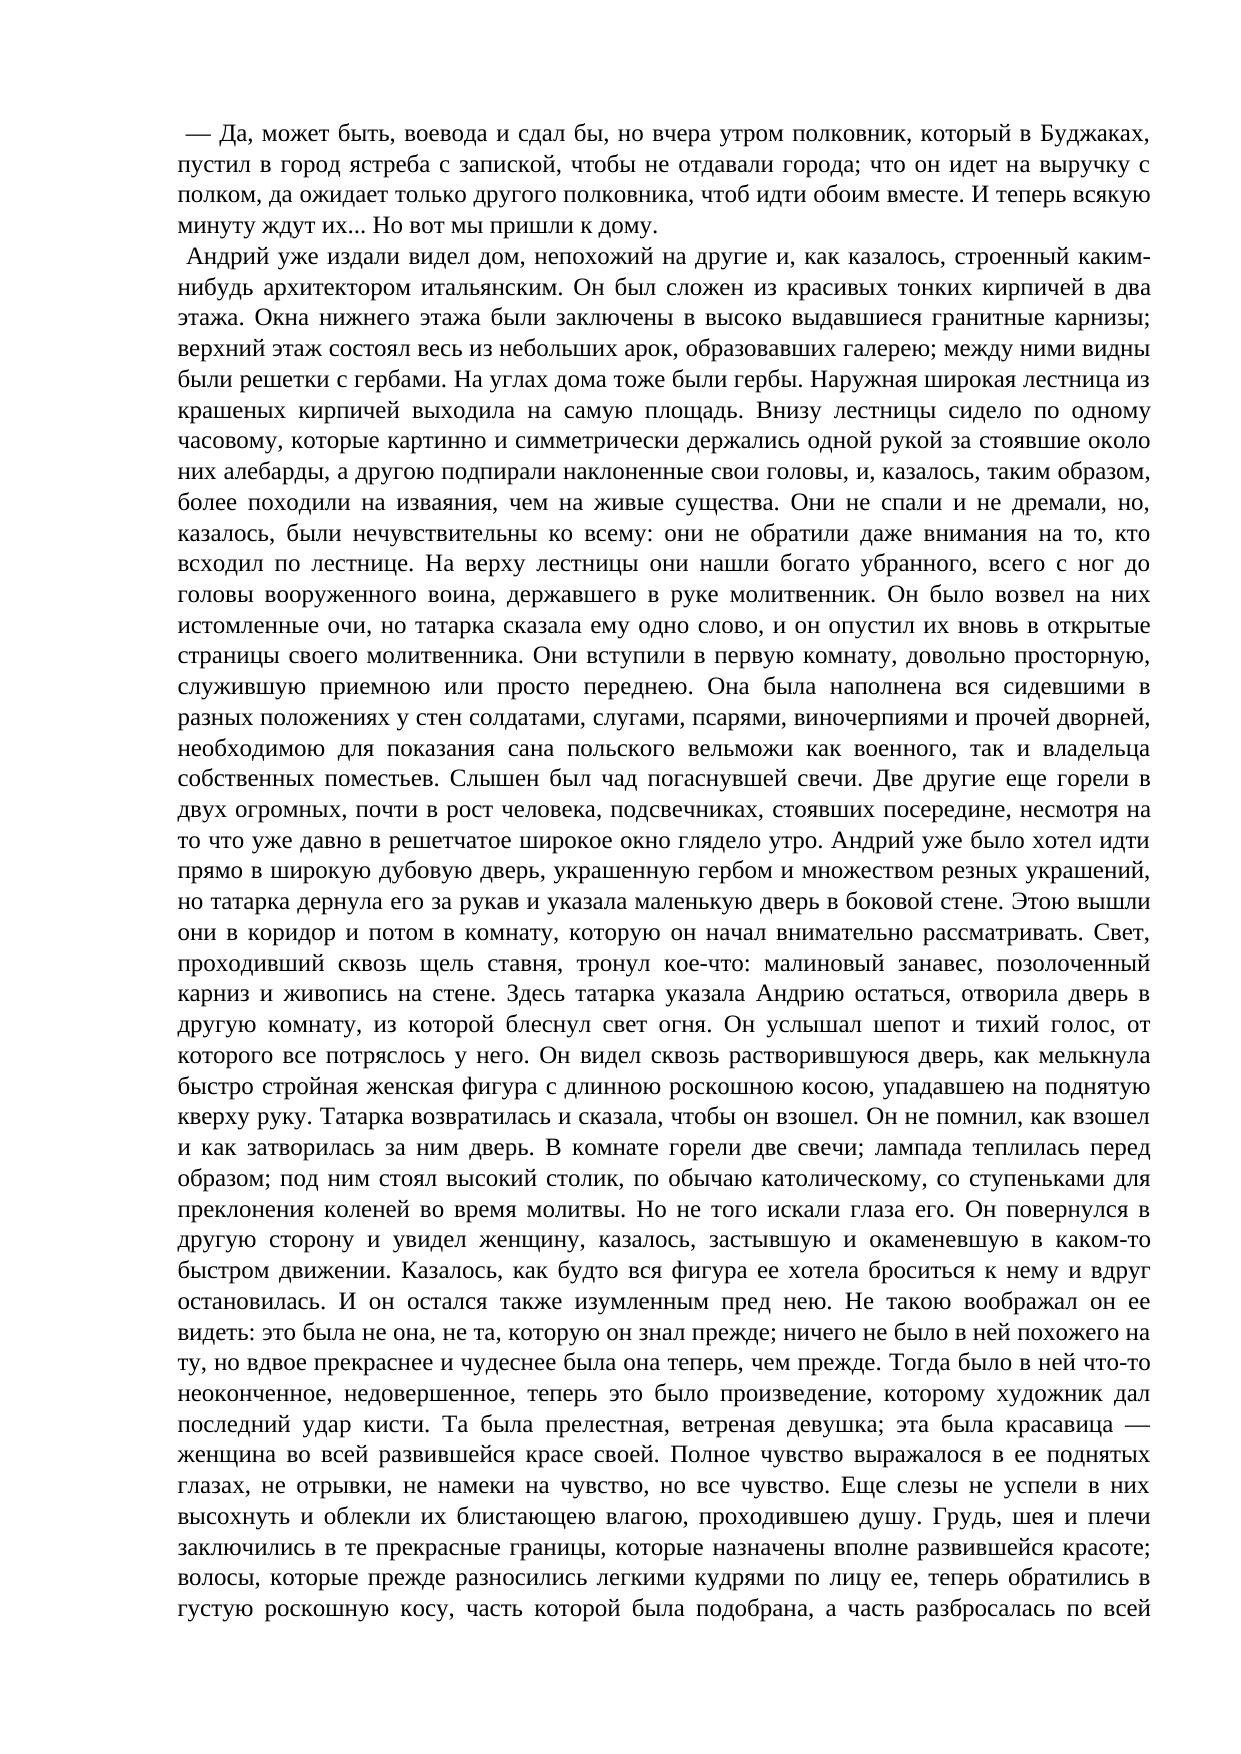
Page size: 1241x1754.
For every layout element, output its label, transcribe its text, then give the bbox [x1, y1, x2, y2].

text Андрий уже издали видел дом, непохожий на другие и, как казалось, строенный каким-нибудь архитектором итальянским. Он был сложен из красивых тонких кирпичей в два этажа. Окна нижнего этажа были заключены в высоко выдавшиеся гранитные карнизы; верхний этаж состоял весь из небольших арок, образовавших галерею; между ними видны были решетки с гербами. На углах дома тоже были гербы. Наружная широкая лестница из крашеных кирпичей выходила на самую площадь. Внизу лестницы сидело по одному часовому, которые картинно и симметрически держались одной рукой за стоявшие около них алебарды, а другою подпирали наклоненные свои головы, и, казалось, таким образом, более походили на изваяния, чем на живые существа. Они не спали и не дремали, но, казалось, были нечувствительны ко всему: они не обратили даже внимания на то, кто всходил по лестнице. На верху лестницы они нашли богато убранного, всего с ног до головы вооруженного воина, державшего в руке молитвенник. Он было возвел на них истомленные очи, но татарка сказала ему одно слово, и он опустил их вновь в открытые страницы своего молитвенника. Они вступили в первую комнату, довольно просторную, служившую приемною или просто переднею. Она была наполнена вся сидевшими в разных положениях у стен солдатами, слугами, псарями, виночерпиями и прочей дворней, необходимою для показания сана польского вельможи как военного, так и владельца собственных поместьев. Слышен был чад погаснувшей свечи. Две другие еще горели в двух огромных, почти в рост человека, подсвечниках, стоявших посередине, несмотря на то что уже давно в решетчатое широкое окно глядело утро. Андрий уже было хотел идти прямо в широкую дубовую дверь, украшенную гербом и множеством резных украшений, но татарка дернула его за рукав и указала маленькую дверь в боковой стене. Этою вышли они в коридор и потом в комнату, которую он начал внимательно рассматривать. Свет, проходивший сквозь щель ставня, тронул кое-что: малиновый занавес, позолоченный карниз и живопись на стене. Здесь татарка указала Андрию остаться, отворила дверь в другую комнату, из которой блеснул свет огня. Он услышал шепот и тихий голос, от которого все потряслось у него. Он видел сквозь растворившуюся дверь, как мелькнула быстро стройная женская фигура с длинною роскошною косою, упадавшею на поднятую кверху руку. Татарка возвратилась и сказала, чтобы он взошел. Он не помнил, как взошел и как затворилась за ним дверь. В комнате горели две свечи; лампада теплилась перед образом; под ним стоял высокий столик, по обычаю католическому, со ступеньками для преклонения коленей во время молитвы. Но не того искали глаза его. Он повернулся в другую сторону и увидел женщину, казалось, застывшую и окаменевшую в каком-то быстром движении. Казалось, как будто вся фигура ее хотела броситься к нему и вдруг остановилась. И он остался также изумленным пред нею. Не такою воображал он ее видеть: это была не она, не та, которую он знал прежде; ничего не было в ней похожего на ту, но вдвое прекраснее и чудеснее была она теперь, чем прежде. Тогда было в ней что-то неоконченное, недовершенное, теперь это было произведение, которому художник дал последний удар кисти. Та была прелестная, ветреная девушка; эта была красавица — женщина во всей развившейся красе своей. Полное чувство выражалося в ее поднятых глазах, не отрывки, не намеки на чувство, но все чувство. Еще слезы не успели в них высохнуть и облекли их блистающею влагою, проходившею душу. Грудь, шея и плечи заключились в те прекрасные границы, которые назначены вполне развившейся красоте; волосы, которые прежде разносились легкими кудрями по лицу ее, теперь обратились в густую роскошную косу, часть которой была подобрана, а часть разбросалась по всей [177, 241, 1152, 1622]
text — Да, может быть, воевода и сдал бы, но вчера утром полковник, который в Буджаках, пустил в город ястреба с запиской, чтобы не отдавали города; что он идет на выручку с полком, да ожидает только другого полковника, чтоб идти обоим вместе. И теперь всякую минуту ждут их... Но вот мы пришли к дому. [177, 118, 1152, 239]
